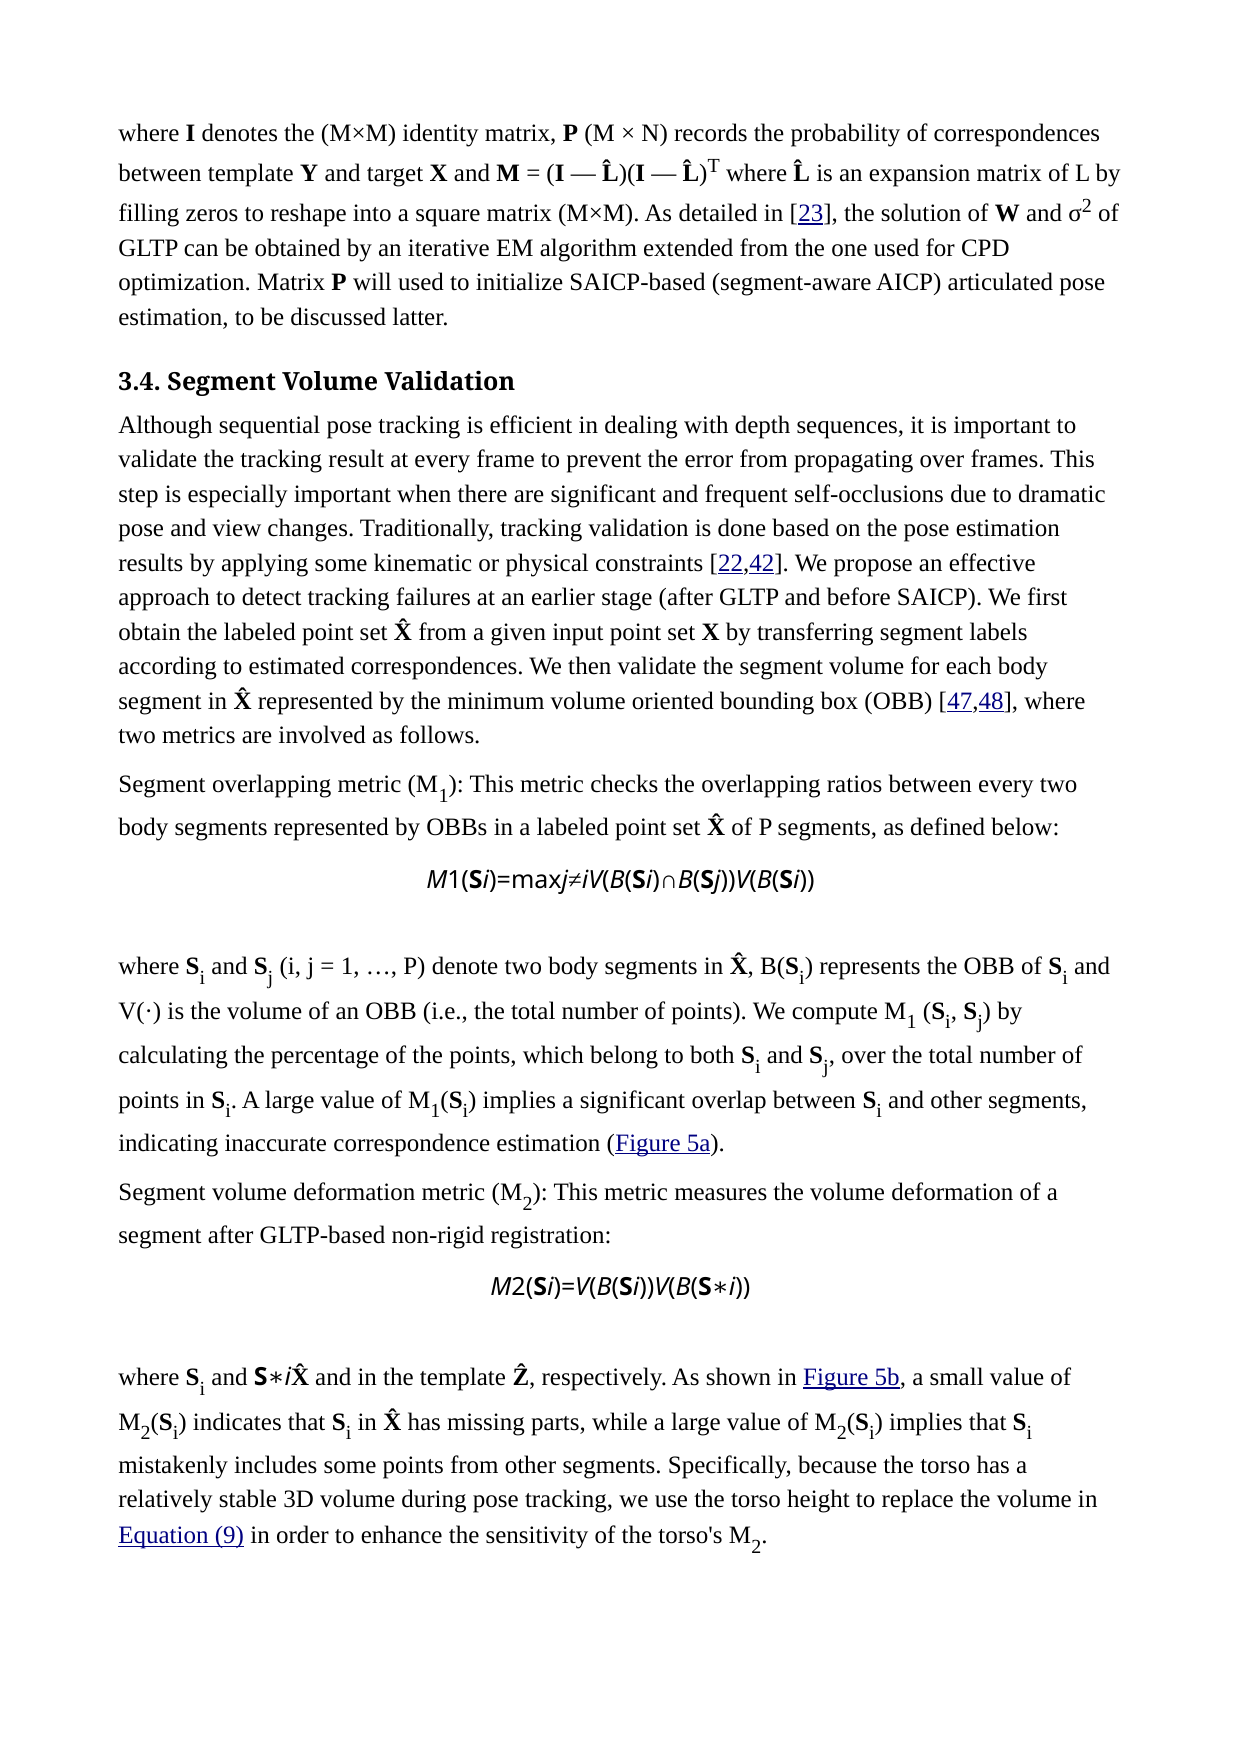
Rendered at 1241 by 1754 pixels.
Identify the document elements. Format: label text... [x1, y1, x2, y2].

text where I denotes the (M×M) identity matrix, P (M × N) records the probability of correspondences between template Y and target X and M = (I — L̂)(I — L̂)T where L̂ is an expansion matrix of L by filling zeros to reshape into a square matrix (M×M). As detailed in [23], the solution of W and σ2 of GLTP can be obtained by an iterative EM algorithm extended from the one used for CPD optimization. Matrix P will used to initialize SAICP-based (segment-aware AICP) articulated pose estimation, to be discussed latter. [118, 118, 1122, 331]
text Although sequential pose tracking is efficient in dealing with depth sequences, it is important to validate the tracking result at every frame to prevent the error from propagating over frames. This step is especially important when there are significant and frequent self-occlusions due to dramatic pose and view changes. Traditionally, tracking validation is done based on the pose estimation results by applying some kinematic or physical constraints [22,42]. We propose an effective approach to detect tracking failures at an earlier stage (after GLTP and before SAICP). We first obtain the labeled point set X̂ from a given input point set X by transferring segment labels according to estimated correspondences. We then validate the segment volume for each body segment in X̂ represented by the minimum volume oriented bounding box (OBB) [47,48], where two metrics are involved as follows. [118, 410, 1122, 749]
text Segment overlapping metric (M1): This metric checks the overlapping ratios between every two body segments represented by OBBs in a labeled point set X̂ of P segments, as defined below: [118, 769, 1122, 841]
text M2(Si)=V(B(Si))V(B(S∗i)) [118, 1269, 1122, 1303]
subtitle 3.4. Segment Volume Validation [118, 363, 1122, 398]
text where Si and Sj (i, j = 1, …, P) denote two body segments in X̂, B(Si) represents the OBB of Si and V(·) is the volume of an OBB (i.e., the total number of points). We compute M1 (Si, Sj) by calculating the percentage of the points, which belong to both Si and Sj, over the total number of points in Si. A large value of M1(Si) implies a significant overlap between Si and other segments, indicating inaccurate correspondence estimation (Figure 5a). [118, 951, 1122, 1157]
text M1(Si)=maxj≠iV(B(Si)∩B(Sj))V(B(Si)) [118, 861, 1122, 896]
text Segment volume deformation metric (M2): This metric measures the volume deformation of a segment after GLTP-based non-rigid registration: [118, 1177, 1122, 1249]
text where Si and S∗iX̂ and in the template Ẑ, respectively. As shown in Figure 5b, a small value of M2(Si) indicates that Si in X̂ has missing parts, while a large value of M2(Si) implies that Si mistakenly includes some points from other segments. Specifically, because the torso has a relatively stable 3D volume during pose tracking, we use the torso height to replace the volume in Equation (9) in order to enhance the sensitivity of the torso's M2. [118, 1359, 1122, 1558]
